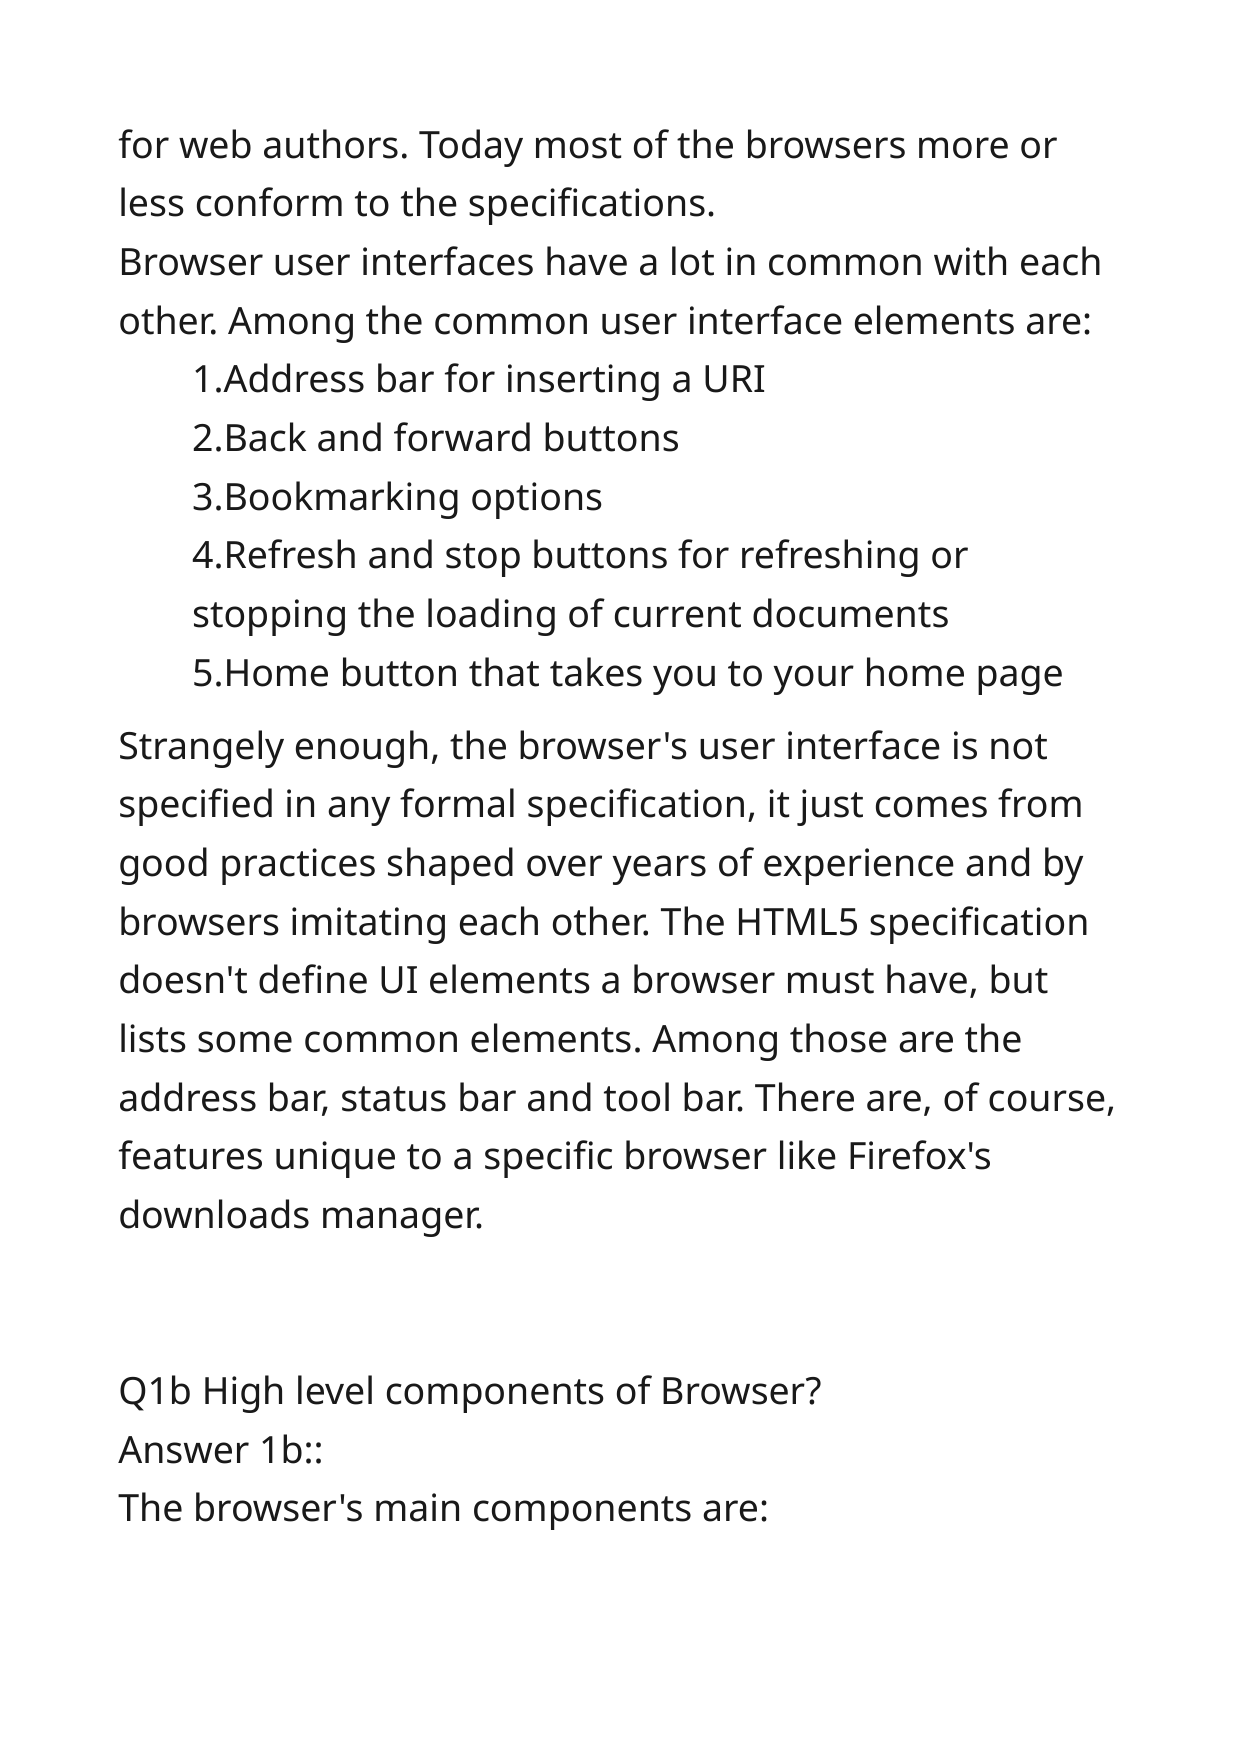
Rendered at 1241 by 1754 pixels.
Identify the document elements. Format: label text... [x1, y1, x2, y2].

text Browser user interfaces have a lot in common with each other. Among the common user interface elements are: [118, 235, 1122, 345]
text Q1b High level components of Browser? [118, 1364, 1122, 1415]
text for web authors. Today most of the browsers more or less conform to the specifications. [118, 118, 1122, 228]
list Address bar for inserting a URI [118, 353, 1122, 404]
text Strangely enough, the browser's user interface is not specified in any formal specification, it just comes from good practices shaped over years of experience and by browsers imitating each other. The HTML5 specification doesn't define UI elements a browser must have, but lists some common elements. Among those are the address bar, status bar and tool bar. There are, of course, features unique to a specific browser like Firefox's downloads manager. [118, 719, 1122, 1239]
list Back and forward buttons [118, 411, 1122, 462]
list Home button that takes you to your home page [118, 646, 1122, 697]
list Refresh and stop buttons for refreshing or stopping the loading of current documents [118, 529, 1122, 638]
list Bookmarking options [118, 470, 1122, 521]
text Answer 1b:: [118, 1423, 1122, 1474]
text The browser's main components are: [118, 1482, 1122, 1533]
